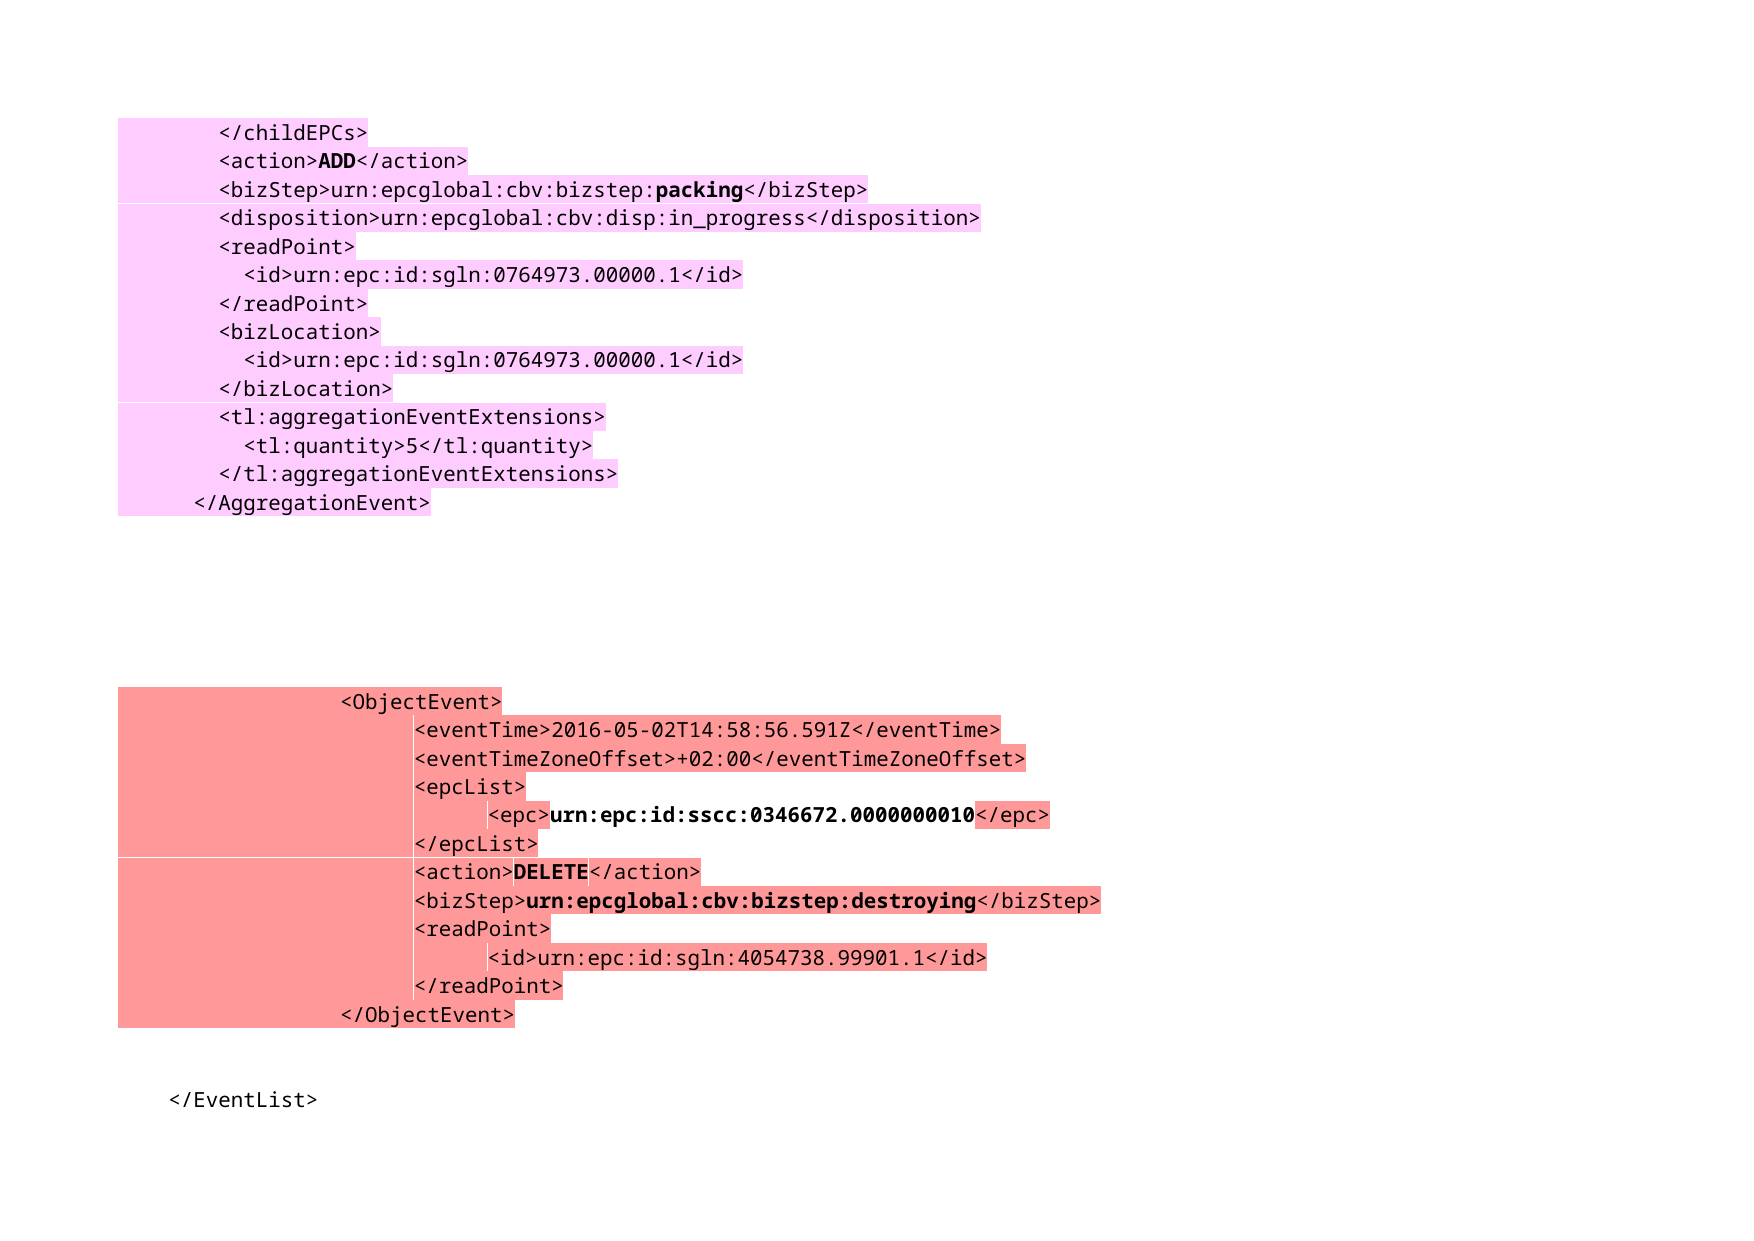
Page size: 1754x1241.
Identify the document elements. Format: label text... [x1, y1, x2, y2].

text <epcList> [118, 772, 1636, 801]
text <epc>urn:epc:id:sscc:0346672.0000000010</epc> [118, 801, 1636, 829]
text <eventTimeZoneOffset>+02:00</eventTimeZoneOffset> [118, 744, 1636, 772]
text </childEPCs> [118, 118, 1636, 147]
text </AggregationEvent> [118, 488, 1636, 516]
text <readPoint> [118, 232, 1636, 260]
text <bizStep>urn:epcglobal:cbv:bizstep:packing</bizStep> [118, 175, 1636, 203]
text </bizLocation> [118, 374, 1636, 402]
text <disposition>urn:epcglobal:cbv:disp:in_progress</disposition> [118, 203, 1636, 232]
text <id>urn:epc:id:sgln:0764973.00000.1</id> [118, 260, 1636, 289]
text <action>DELETE</action> [118, 857, 1636, 886]
text </tl:aggregationEventExtensions> [118, 459, 1636, 488]
text </EventList> [118, 1085, 1636, 1113]
text <id>urn:epc:id:sgln:4054738.99901.1</id> [118, 943, 1636, 971]
text </readPoint> [118, 971, 1636, 1000]
text <eventTime>2016-05-02T14:58:56.591Z</eventTime> [118, 715, 1636, 744]
text <bizLocation> [118, 317, 1636, 346]
text </epcList> [118, 829, 1636, 857]
text <ObjectEvent> [118, 687, 1636, 715]
text </readPoint> [118, 289, 1636, 317]
text <readPoint> [118, 914, 1636, 943]
text <bizStep>urn:epcglobal:cbv:bizstep:destroying</bizStep> [118, 886, 1636, 914]
text </ObjectEvent> [118, 1000, 1636, 1028]
text <id>urn:epc:id:sgln:0764973.00000.1</id> [118, 346, 1636, 374]
text <tl:aggregationEventExtensions> [118, 402, 1636, 431]
text <tl:quantity>5</tl:quantity> [118, 431, 1636, 459]
text <action>ADD</action> [118, 147, 1636, 175]
